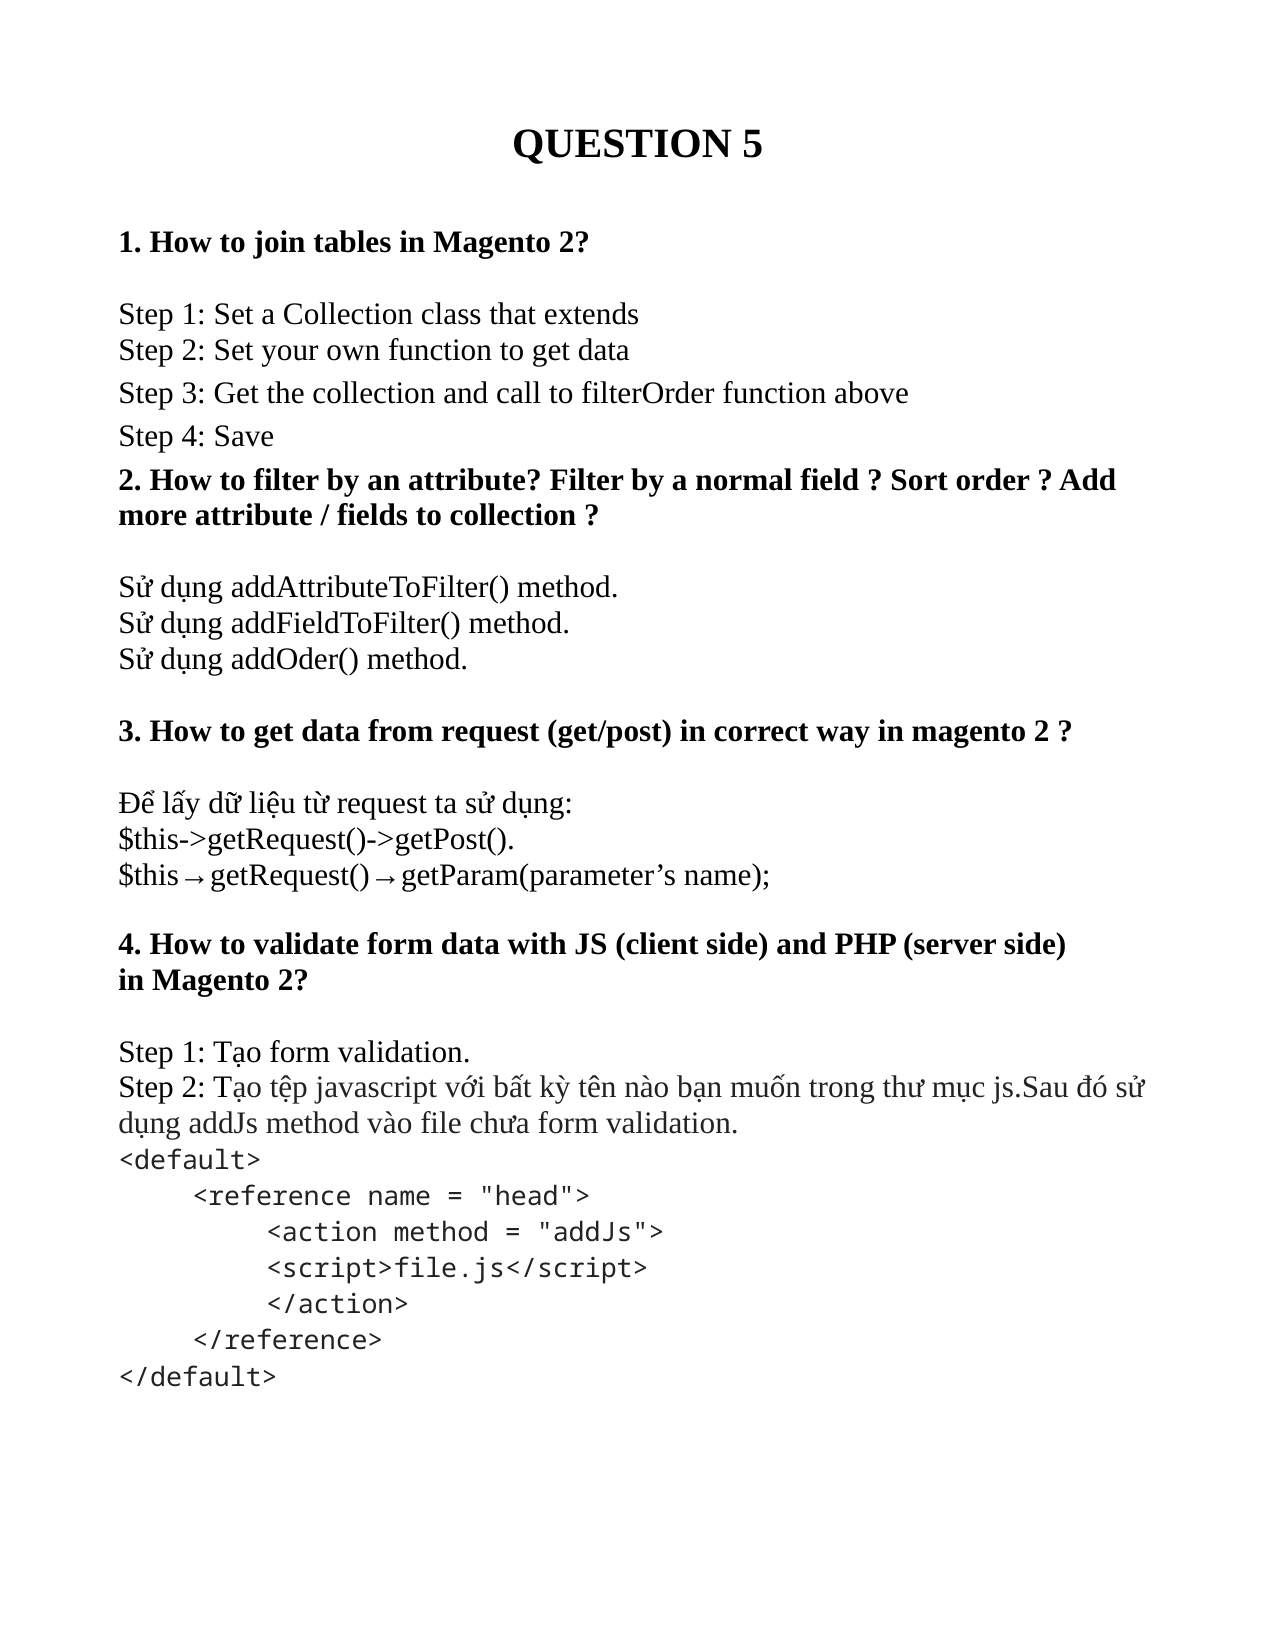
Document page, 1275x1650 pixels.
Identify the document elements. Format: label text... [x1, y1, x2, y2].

text Để lấy dữ liệu từ request ta sử dụng: [118, 784, 1157, 820]
text <action method = "addJs"> [118, 1213, 1157, 1249]
text </reference> [118, 1321, 1157, 1357]
text </default> [118, 1357, 1157, 1394]
text <default> [118, 1141, 1157, 1177]
text Step 2: Tạo tệp javascript với bất kỳ tên nào bạn muốn trong thư mục js.Sau đó sử dụng addJs method vào file chưa form validation. [118, 1069, 1157, 1141]
text Step 1: Set a Collection class that extends [118, 295, 1157, 331]
list Step 4: Save [118, 418, 1157, 453]
text Sử dụng addOder() method. [118, 640, 1157, 676]
text QUESTION 5 [118, 118, 1157, 166]
text Step 1: Tạo form validation. [118, 1033, 1157, 1069]
text Sử dụng addAttributeToFilter() method. [118, 568, 1157, 604]
text $this->getRequest()->getPost(). [118, 820, 1157, 856]
text Sử dụng addFieldToFilter() method. [118, 604, 1157, 640]
text 2. How to filter by an attribute? Filter by a normal field ? Sort order ? Add more attribute / fields to collection ? [118, 461, 1157, 533]
text </action> [118, 1285, 1157, 1321]
text 3. How to get data from request (get/post) in correct way in magento 2 ? [118, 712, 1157, 748]
text <reference name = "head"> [118, 1177, 1157, 1213]
text $this→getRequest()→getParam(parameter’s name); [118, 856, 1157, 892]
text 4. How to validate form data with JS (client side) and PHP (server side) [118, 925, 1157, 961]
list Step 2: Set your own function to get data [118, 331, 1157, 367]
text <script>file.js</script> [118, 1249, 1157, 1285]
text 1. How to join tables in Magento 2? [118, 223, 1157, 259]
list Step 3: Get the collection and call to filterOrder function above [118, 374, 1157, 410]
text in Magento 2? [118, 961, 1157, 997]
